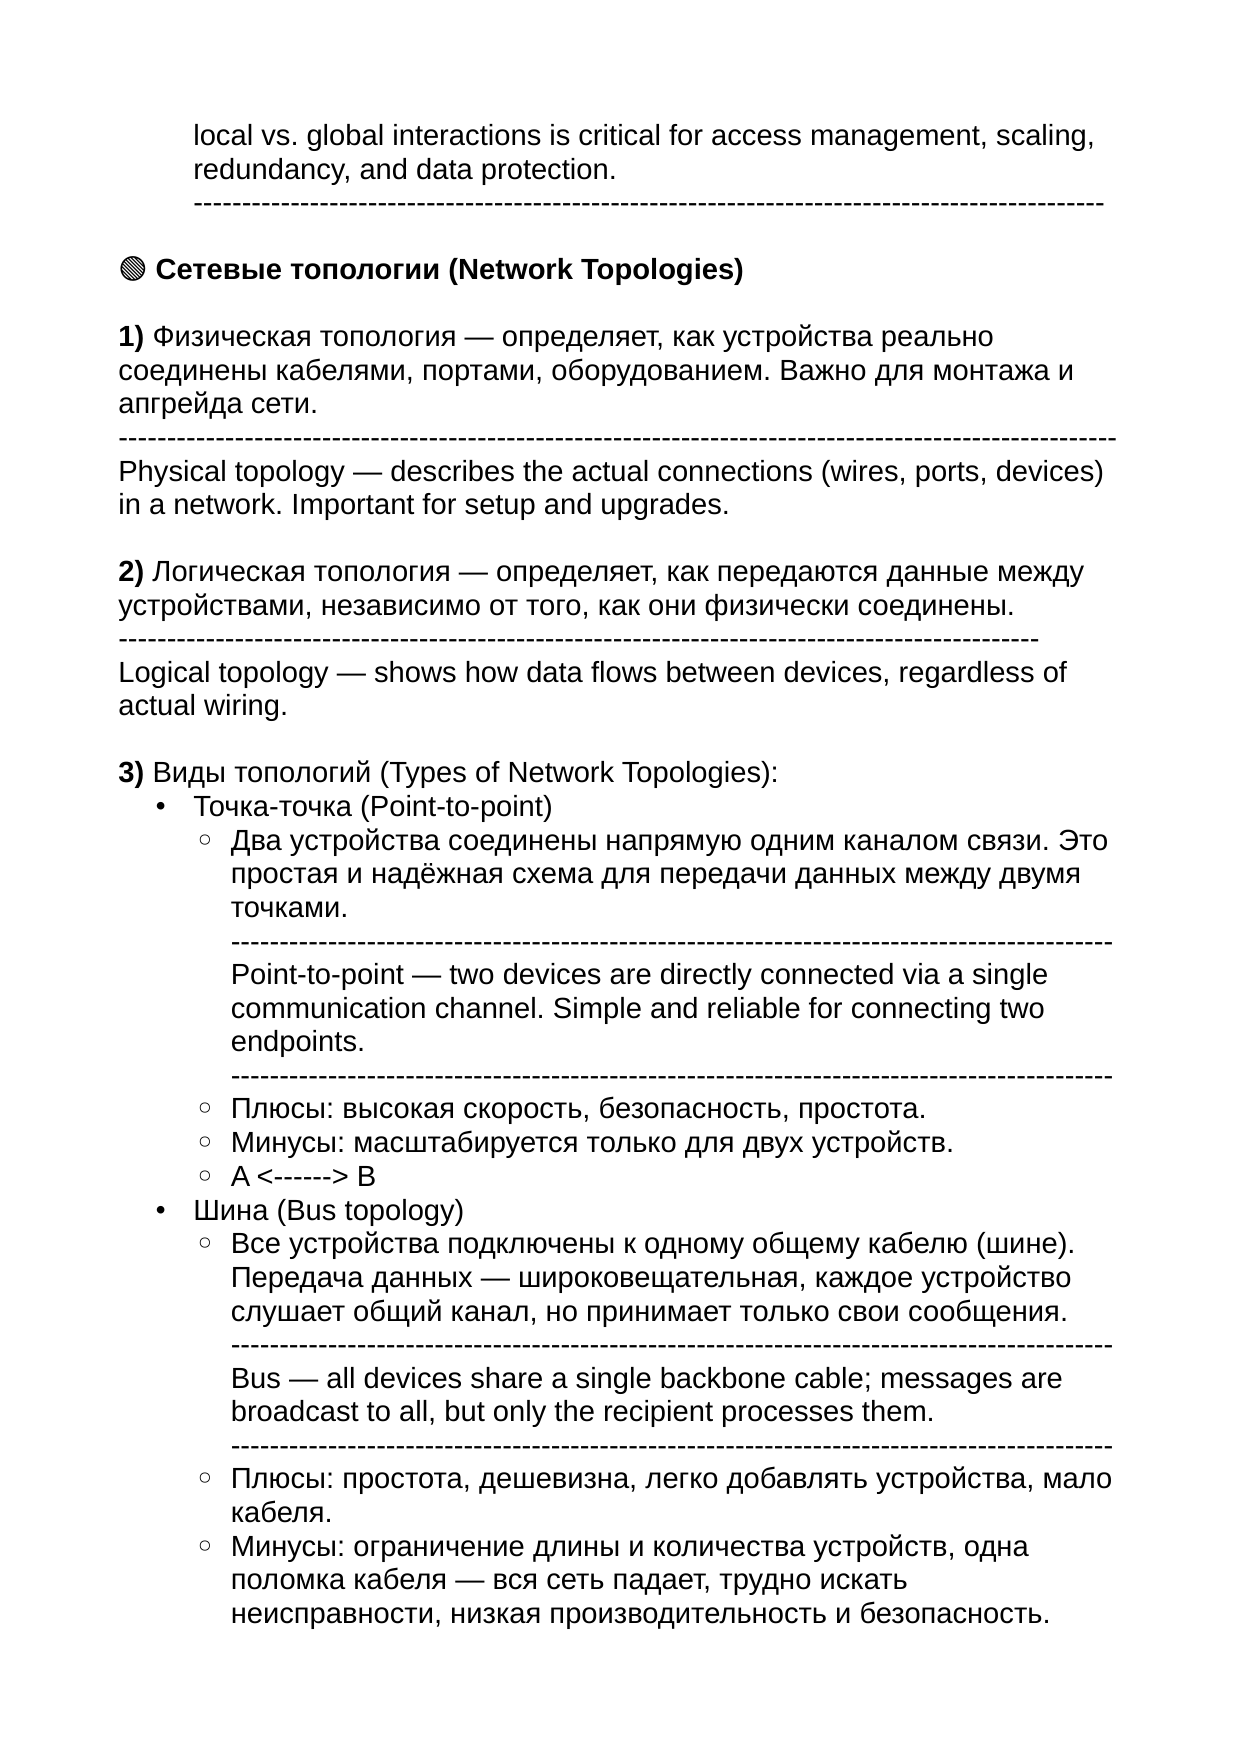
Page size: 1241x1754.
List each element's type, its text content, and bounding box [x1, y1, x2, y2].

text Physical topology — describes the actual connections (wires, ports, devices) in a network. Important for setup and upgrades. [118, 453, 1122, 521]
list Плюсы: простота, дешевизна, легко добавлять устройства, мало кабеля. [193, 1461, 1122, 1528]
list ---------------------------------------------------------------------------------------------- [156, 185, 1122, 219]
text 3) Виды топологий (Types of Network Topologies): [118, 755, 1122, 789]
list Два устройства соединены напрямую одним каналом связи. Это простая и надёжная схема для передачи данных между двумя точками. [193, 823, 1122, 923]
list A <------> B [193, 1159, 1122, 1192]
text ------------------------------------------------------------------------------------------------------- [118, 420, 1122, 453]
list Минусы: ограничение длины и количества устройств, одна поломка кабеля — вся сеть падает, трудно искать неисправности, низкая производительность и безопасность. [193, 1528, 1122, 1629]
text 🟢 Сетевые топологии (Network Topologies) [118, 252, 1122, 286]
text ----------------------------------------------------------------------------------------------- [118, 621, 1122, 655]
list ------------------------------------------------------------------------------------------- [193, 1428, 1122, 1461]
list Шина (Bus topology) [156, 1192, 1122, 1226]
list Минусы: масштабируется только для двух устройств. [193, 1125, 1122, 1159]
list Все устройства подключены к одному общему кабелю (шине). Передача данных — широковещательная, каждое устройство слушает общий канал, но принимает только свои сообщения. [193, 1226, 1122, 1327]
text 1) Физическая топология — определяет, как устройства реально соединены кабелями, портами, оборудованием. Важно для монтажа и апгрейда сети. [118, 319, 1122, 420]
list Точка-точка (Point-to-point) [156, 789, 1122, 823]
text 2) Логическая топология — определяет, как передаются данные между устройствами, независимо от того, как они физически соединены. [118, 554, 1122, 621]
list Плюсы: высокая скорость, безопасность, простота. [193, 1091, 1122, 1125]
text Logical topology — shows how data flows between devices, regardless of actual wiring. [118, 655, 1122, 722]
list -------------------------------------------------------------------------------------------Bus — all devices share a single backbone cable; messages are broadcast to all, but only the recipient processes them. [193, 1327, 1122, 1428]
list -------------------------------------------------------------------------------------------Point-to-point — two devices are directly connected via a single communication channel. Simple and reliable for connecting two endpoints. [193, 923, 1122, 1058]
list local vs. global interactions is critical for access management, scaling, redundancy, and data protection. [156, 118, 1122, 185]
list ------------------------------------------------------------------------------------------- [193, 1058, 1122, 1091]
